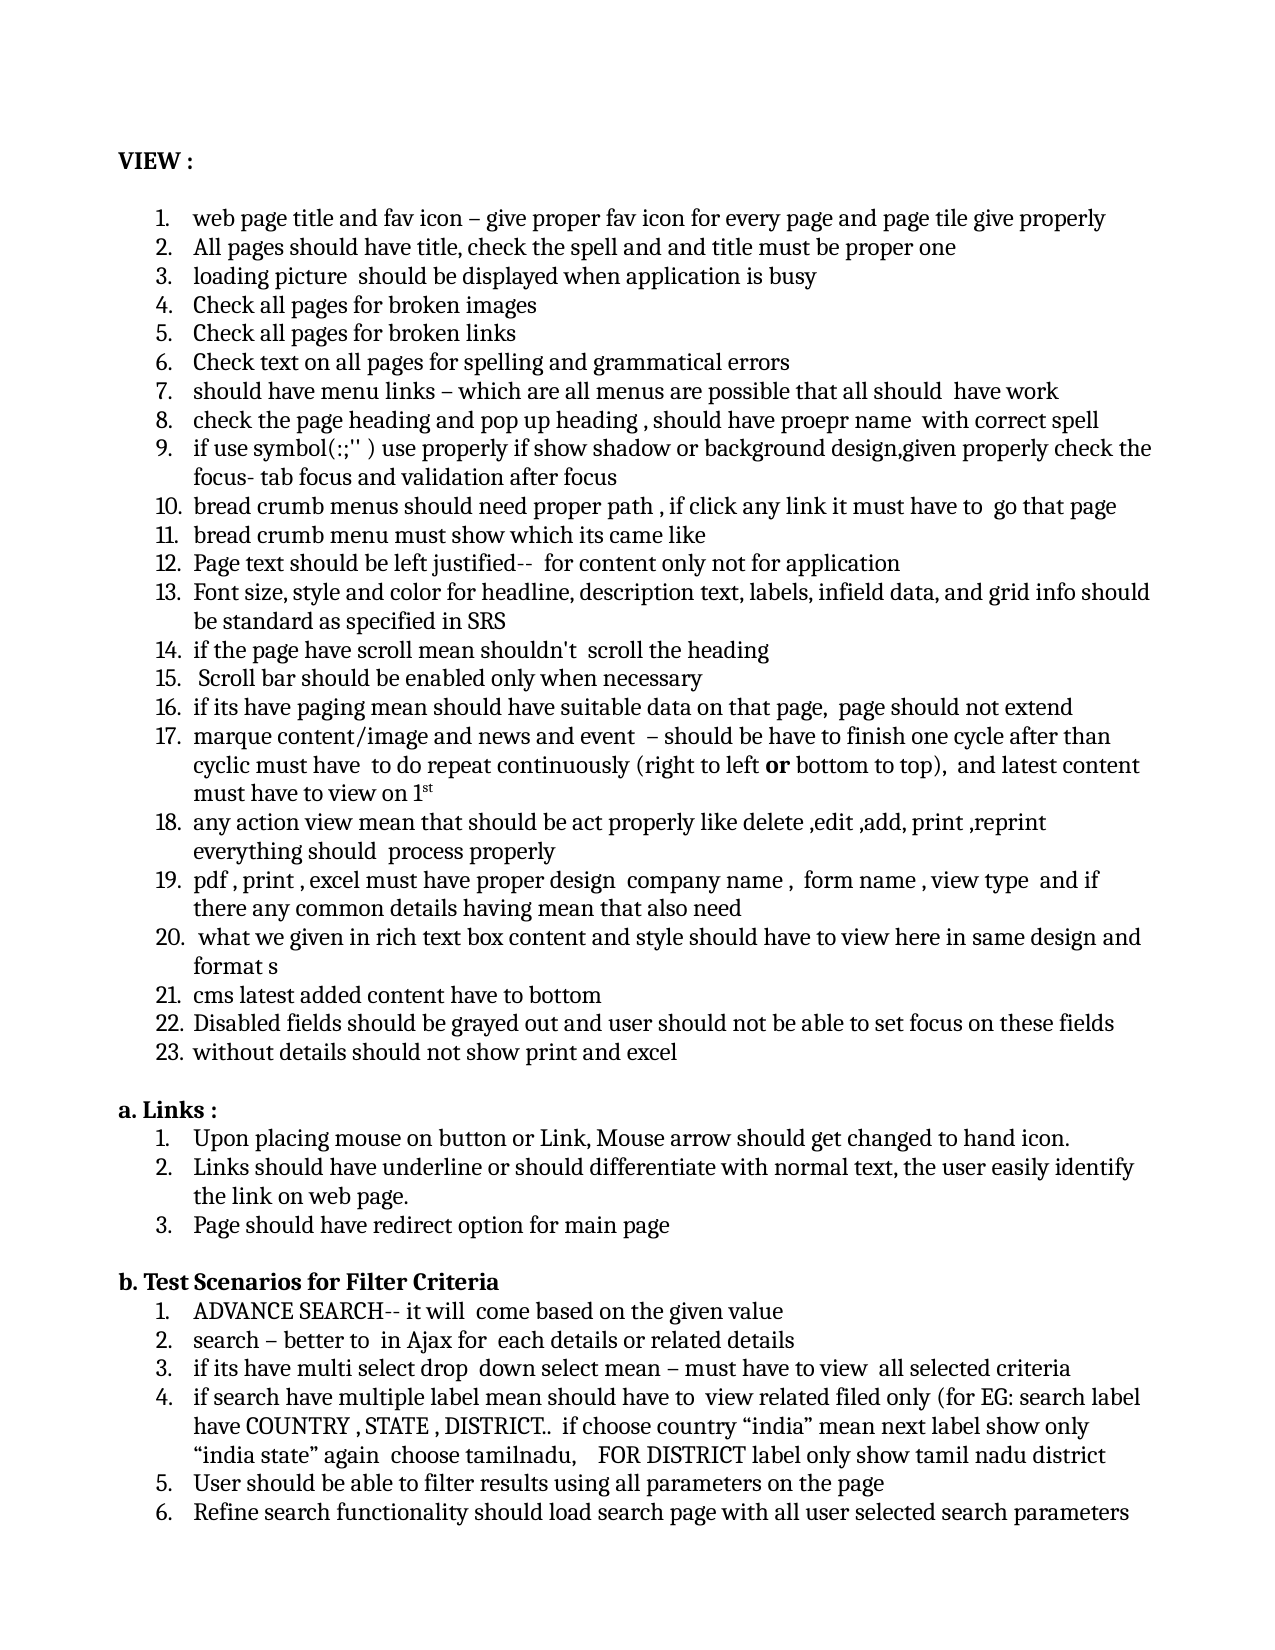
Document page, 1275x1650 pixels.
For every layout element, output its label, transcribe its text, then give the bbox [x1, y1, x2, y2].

list if use symbol(:;'' ) use properly if show shadow or background design,given properly check the focus- tab focus and validation after focus [156, 434, 1157, 492]
list Refine search functionality should load search page with all user selected search parameters [156, 1498, 1157, 1527]
list Font size, style and color for headline, description text, labels, infield data, and grid info should be standard as specified in SRS [156, 578, 1157, 636]
list Disabled fields should be grayed out and user should not be able to set focus on these fields [156, 1009, 1157, 1038]
list check the page heading and pop up heading , should have proepr name with correct spell [156, 406, 1157, 434]
list if its have multi select drop down select mean – must have to view all selected criteria [156, 1354, 1157, 1383]
list Upon placing mouse on button or Link, Mouse arrow should get changed to hand icon. [156, 1124, 1157, 1153]
list Page text should be left justified-- for content only not for application [156, 549, 1157, 578]
list Links should have underline or should differentiate with normal text, the user easily identify the link on web page. [156, 1153, 1157, 1211]
list cms latest added content have to bottom [156, 981, 1157, 1009]
list ADVANCE SEARCH-- it will come based on the given value [156, 1297, 1157, 1326]
list web page title and fav icon – give proper fav icon for every page and page tile give properly [156, 204, 1157, 233]
list bread crumb menus should need proper path , if click any link it must have to go that page [156, 492, 1157, 521]
list if the page have scroll mean shouldn't scroll the heading [156, 636, 1157, 664]
list Check text on all pages for spelling and grammatical errors [156, 348, 1157, 377]
list if search have multiple label mean should have to view related filed only (for EG: search label have COUNTRY , STATE , DISTRICT.. if choose country “india” mean next label show only “india state” again choose tamilnadu, FOR DISTRICT label only show tamil nadu district [156, 1383, 1157, 1469]
list any action view mean that should be act properly like delete ,edit ,add, print ,reprint everything should process properly [156, 808, 1157, 866]
list what we given in rich text box content and style should have to view here in same design and format s [156, 923, 1157, 981]
list Scroll bar should be enabled only when necessary [156, 664, 1157, 693]
list User should be able to filter results using all parameters on the page [156, 1469, 1157, 1498]
list Check all pages for broken links [156, 319, 1157, 348]
list marque content/image and news and event – should be have to finish one cycle after than cyclic must have to do repeat continuously (right to left or bottom to top), and latest content must have to view on 1st [156, 722, 1157, 808]
list without details should not show print and excel [156, 1038, 1157, 1067]
list loading picture should be displayed when application is busy [156, 262, 1157, 291]
list Page should have redirect option for main page [156, 1211, 1157, 1239]
text b. Test Scenarios for Filter Criteria [118, 1268, 1157, 1297]
list All pages should have title, check the spell and and title must be proper one [156, 233, 1157, 262]
list Check all pages for broken images [156, 291, 1157, 319]
list bread crumb menu must show which its came like [156, 521, 1157, 549]
text a. Links : [118, 1096, 1157, 1124]
list if its have paging mean should have suitable data on that page, page should not extend [156, 693, 1157, 722]
list pdf , print , excel must have proper design company name , form name , view type and if there any common details having mean that also need [156, 866, 1157, 923]
list should have menu links – which are all menus are possible that all should have work [156, 377, 1157, 406]
text VIEW : [118, 147, 1157, 176]
list search – better to in Ajax for each details or related details [156, 1326, 1157, 1354]
